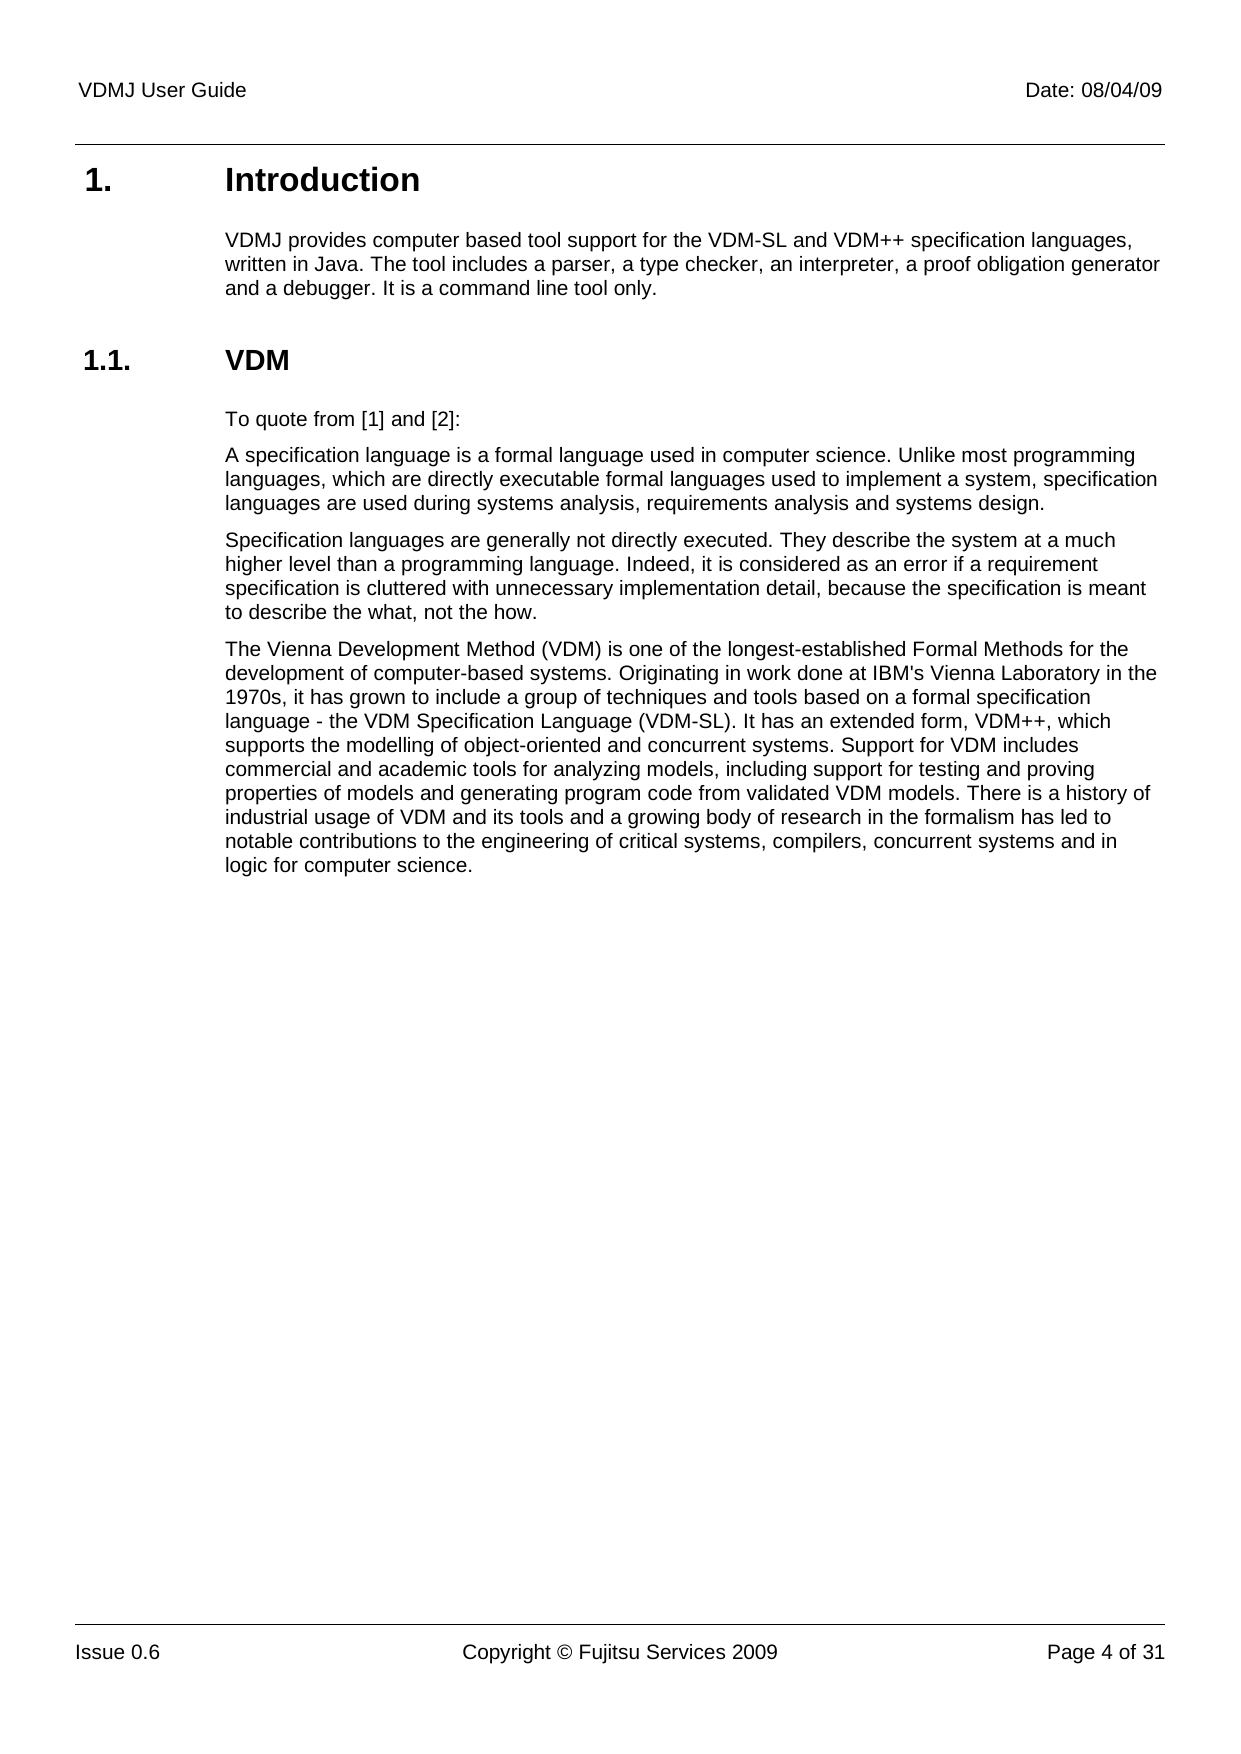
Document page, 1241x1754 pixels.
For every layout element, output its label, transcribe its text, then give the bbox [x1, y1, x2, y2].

subtitle Introduction [75, 160, 1165, 198]
text VDMJ provides computer based tool support for the VDM-SL and VDM++ specification languages, written in Java. The tool includes a parser, a type checker, an interpreter, a proof obligation generator and a debugger. It is a command line tool only. [225, 228, 1165, 300]
subtitle VDM [75, 343, 1165, 376]
text Specification languages are generally not directly executed. They describe the system at a much higher level than a programming language. Indeed, it is considered as an error if a requirement specification is cluttered with unnecessary implementation detail, because the specification is meant to describe the what, not the how. [225, 528, 1165, 624]
text A specification language is a formal language used in computer science. Unlike most programming languages, which are directly executable formal languages used to implement a system, specification languages are used during systems analysis, requirements analysis and systems design. [225, 443, 1165, 515]
text To quote from [1] and [2]: [225, 406, 1165, 431]
text The Vienna Development Method (VDM) is one of the longest-established Formal Methods for the development of computer-based systems. Originating in work done at IBM's Vienna Laboratory in the 1970s, it has grown to include a group of techniques and tools based on a formal specification language - the VDM Specification Language (VDM-SL). It has an extended form, VDM++, which supports the modelling of object-oriented and concurrent systems. Support for VDM includes commercial and academic tools for analyzing models, including support for testing and proving properties of models and generating program code from validated VDM models. There is a history of industrial usage of VDM and its tools and a growing body of research in the formalism has led to notable contributions to the engineering of critical systems, compilers, concurrent systems and in logic for computer science. [225, 636, 1165, 877]
